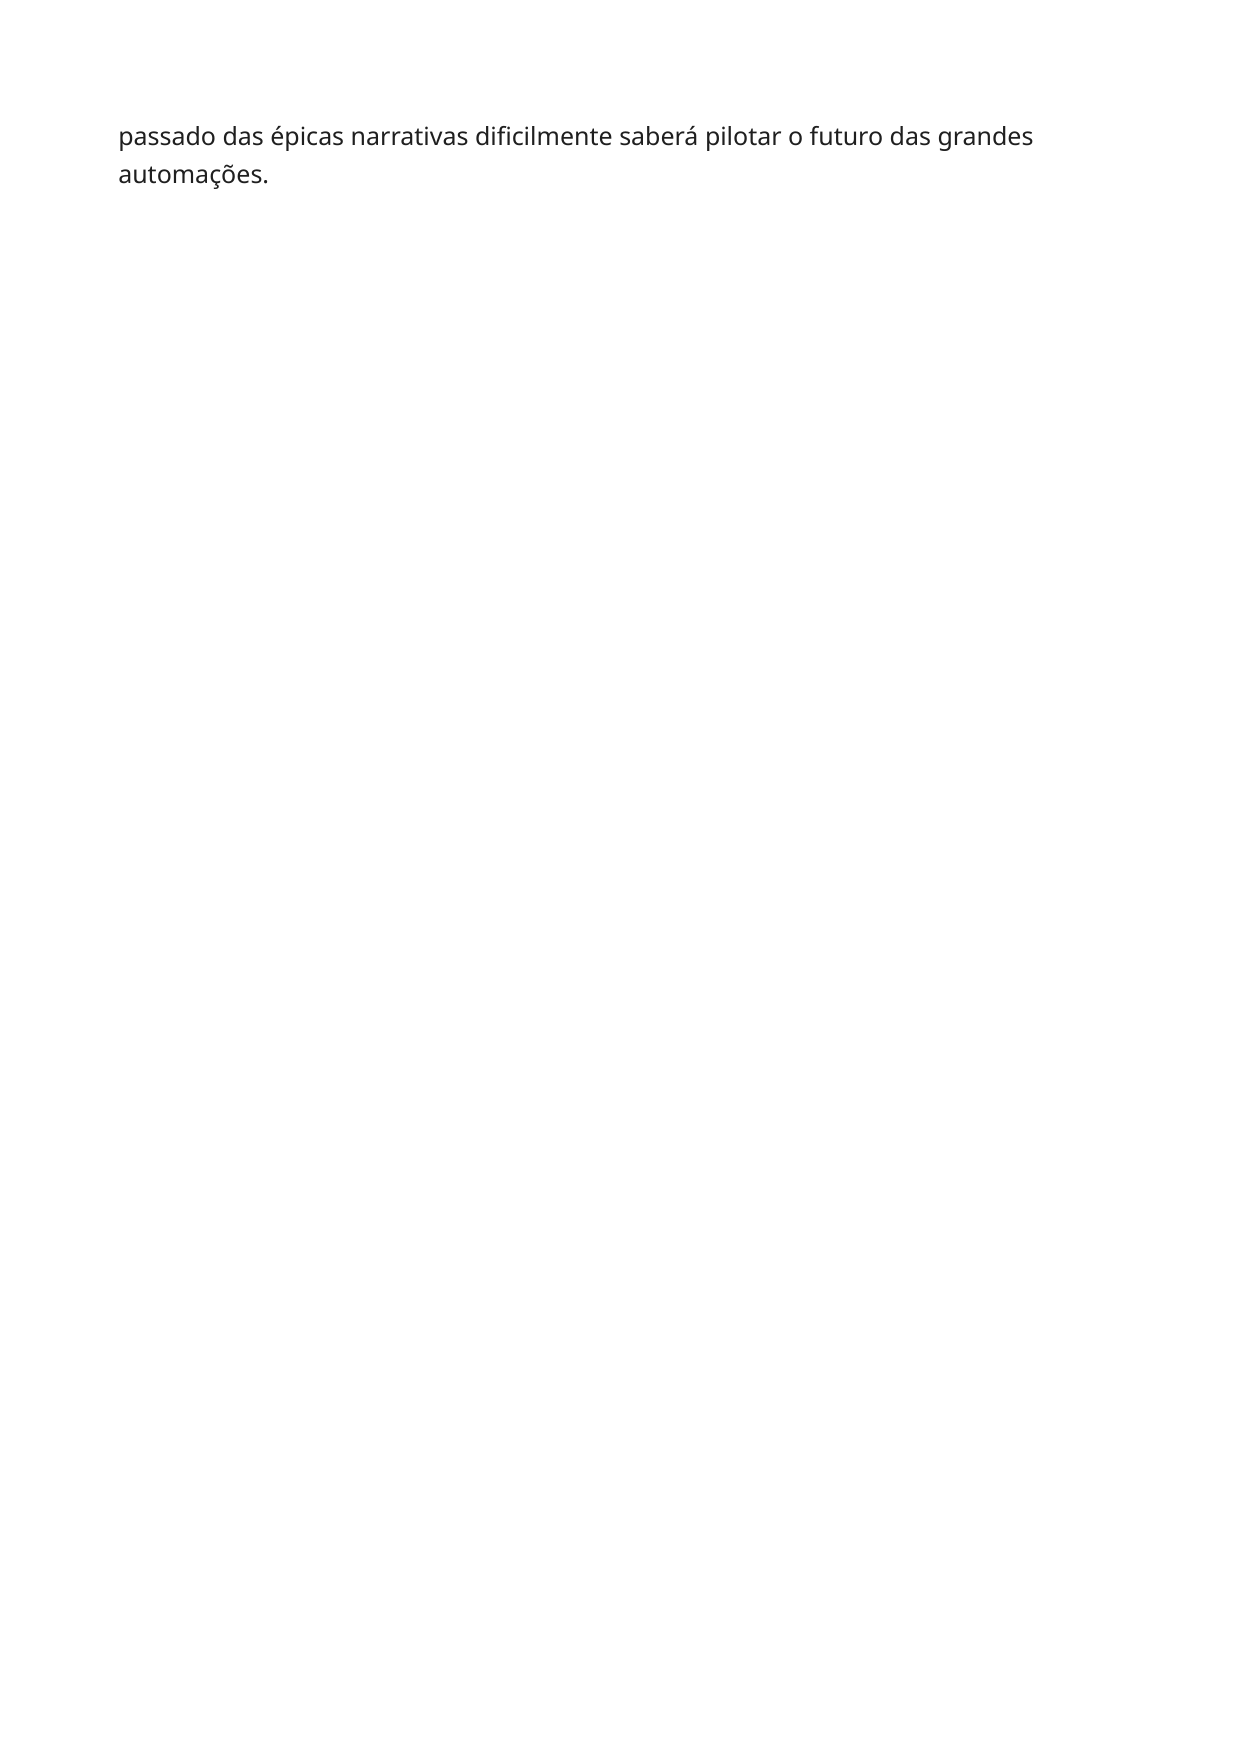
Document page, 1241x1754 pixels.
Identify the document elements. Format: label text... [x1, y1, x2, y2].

text passado das épicas narrativas dificilmente saberá pilotar o futuro das grandes automações. [118, 118, 1122, 191]
